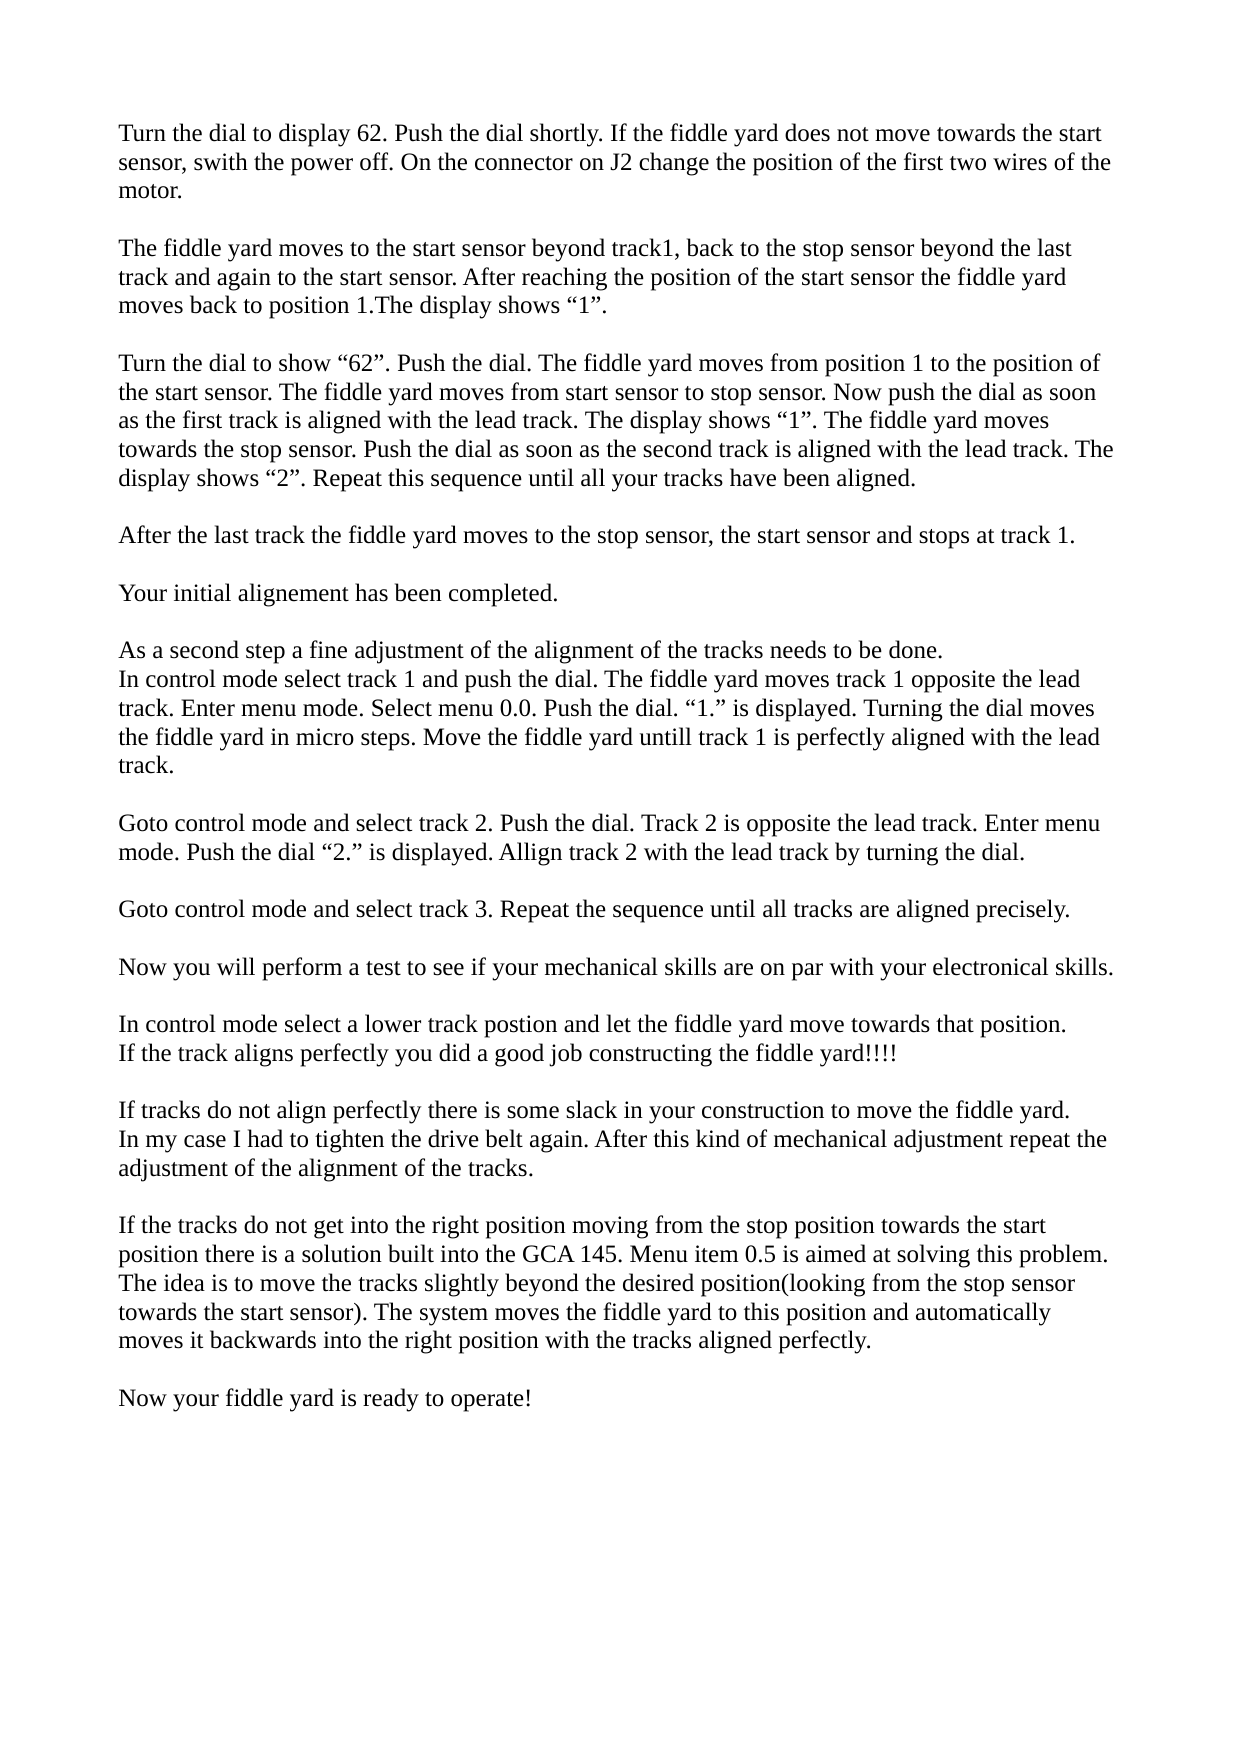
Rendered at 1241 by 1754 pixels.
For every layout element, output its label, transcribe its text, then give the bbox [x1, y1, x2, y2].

text The fiddle yard moves to the start sensor beyond track1, back to the stop sensor beyond the last track and again to the start sensor. After reaching the position of the start sensor the fiddle yard moves back to position 1.The display shows “1”. [118, 233, 1122, 319]
text In my case I had to tighten the drive belt again. After this kind of mechanical adjustment repeat the adjustment of the alignment of the tracks. [118, 1124, 1122, 1182]
text Now your fiddle yard is ready to operate! [118, 1383, 1122, 1412]
text As a second step a fine adjustment of the alignment of the tracks needs to be done. [118, 636, 1122, 664]
text Turn the dial to display 62. Push the dial shortly. If the fiddle yard does not move towards the start sensor, swith the power off. On the connector on J2 change the position of the first two wires of the motor. [118, 118, 1122, 204]
text If tracks do not align perfectly there is some slack in your construction to move the fiddle yard. [118, 1096, 1122, 1124]
text In control mode select a lower track postion and let the fiddle yard move towards that position. [118, 1009, 1122, 1038]
text Turn the dial to show “62”. Push the dial. The fiddle yard moves from position 1 to the position of the start sensor. The fiddle yard moves from start sensor to stop sensor. Now push the dial as soon as the first track is aligned with the lead track. The display shows “1”. The fiddle yard moves towards the stop sensor. Push the dial as soon as the second track is aligned with the lead track. The display shows “2”. Repeat this sequence until all your tracks have been aligned. [118, 348, 1122, 492]
text In control mode select track 1 and push the dial. The fiddle yard moves track 1 opposite the lead track. Enter menu mode. Select menu 0.0. Push the dial. “1.” is displayed. Turning the dial moves the fiddle yard in micro steps. Move the fiddle yard untill track 1 is perfectly aligned with the lead track. [118, 664, 1122, 779]
text Goto control mode and select track 3. Repeat the sequence until all tracks are aligned precisely. [118, 894, 1122, 923]
text If the track aligns perfectly you did a good job constructing the fiddle yard!!!! [118, 1038, 1122, 1067]
text If the tracks do not get into the right position moving from the stop position towards the start position there is a solution built into the GCA 145. Menu item 0.5 is aimed at solving this problem. The idea is to move the tracks slightly beyond the desired position(looking from the stop sensor towards the start sensor). The system moves the fiddle yard to this position and automatically moves it backwards into the right position with the tracks aligned perfectly. [118, 1211, 1122, 1354]
text Now you will perform a test to see if your mechanical skills are on par with your electronical skills. [118, 952, 1122, 981]
text Your initial alignement has been completed. [118, 578, 1122, 607]
text Goto control mode and select track 2. Push the dial. Track 2 is opposite the lead track. Enter menu mode. Push the dial “2.” is displayed. Allign track 2 with the lead track by turning the dial. [118, 808, 1122, 866]
text After the last track the fiddle yard moves to the stop sensor, the start sensor and stops at track 1. [118, 521, 1122, 549]
